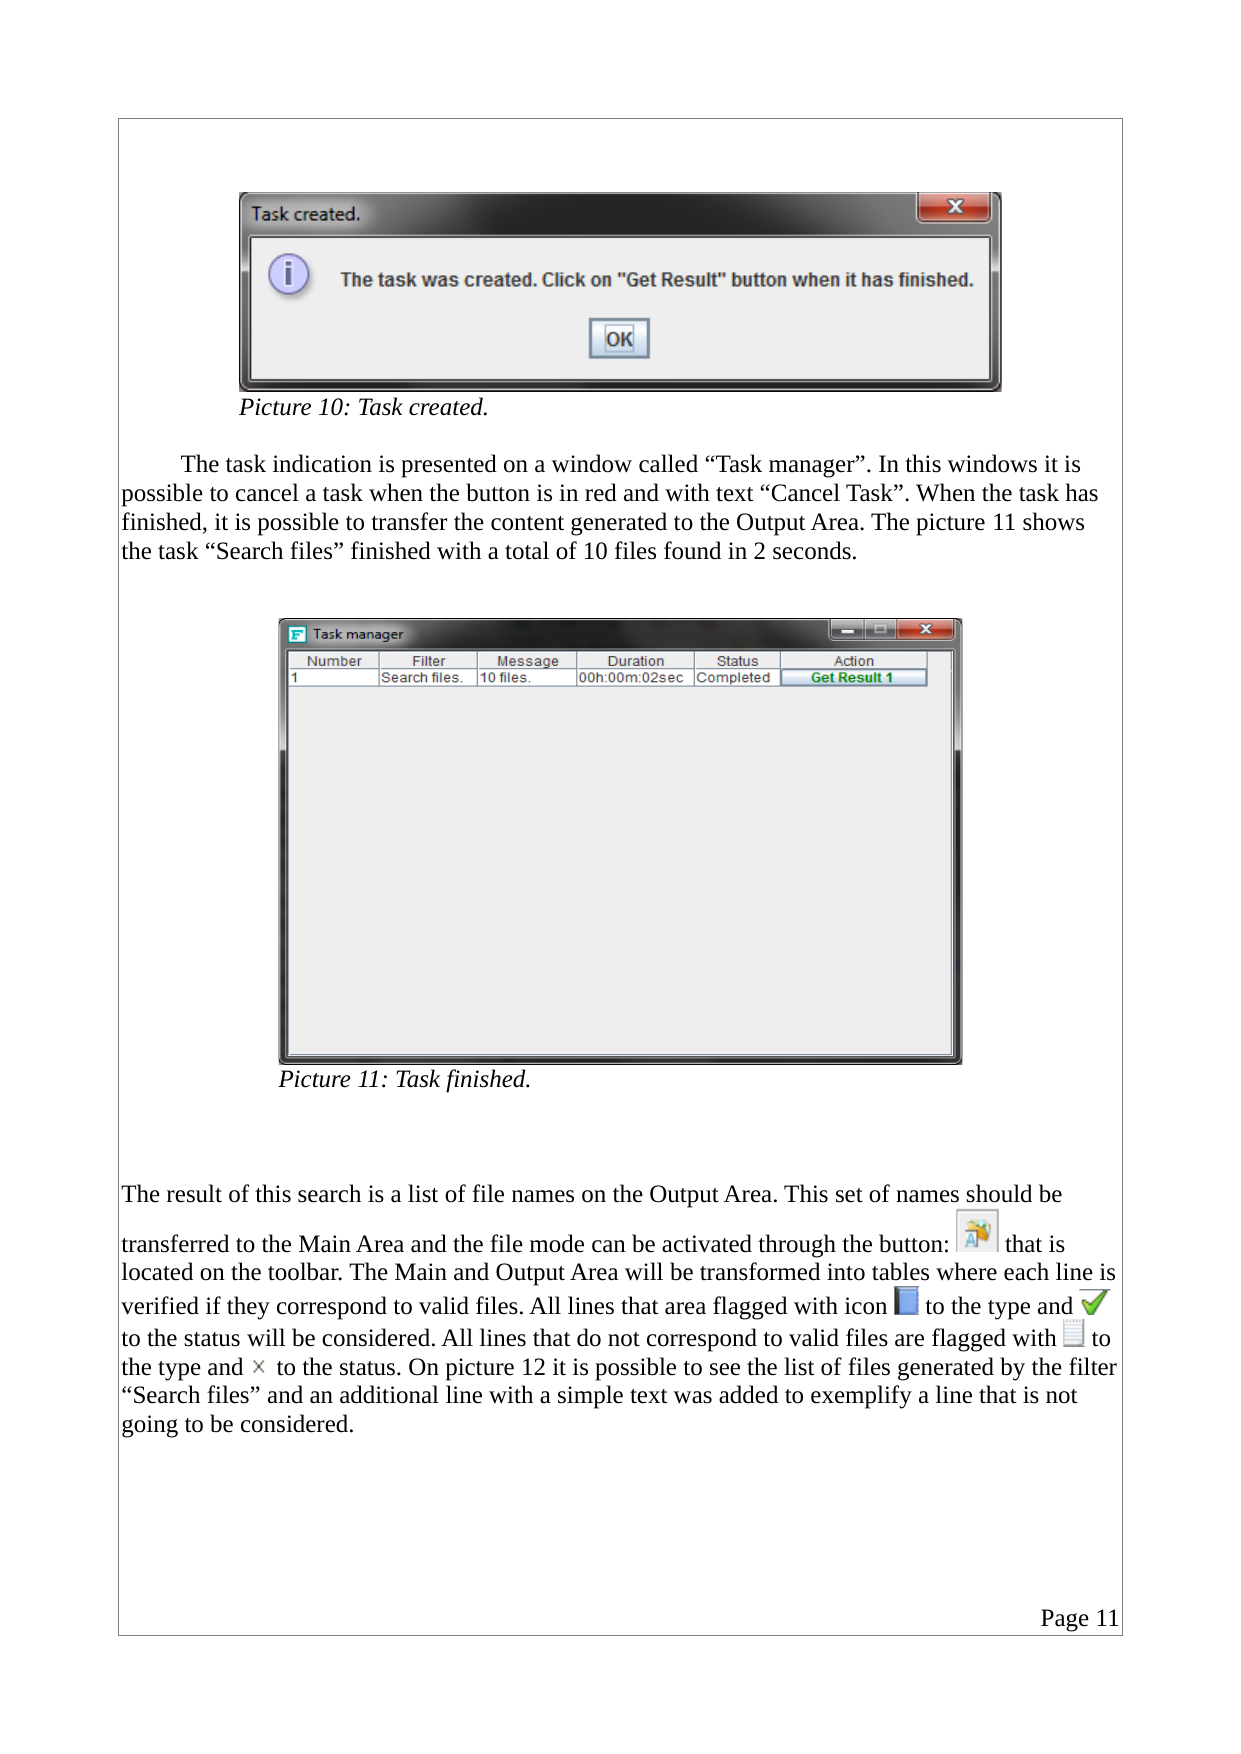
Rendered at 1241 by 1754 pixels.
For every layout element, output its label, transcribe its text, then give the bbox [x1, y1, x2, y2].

text Picture 11: Task finished. [278, 1065, 962, 1093]
picture [278, 618, 963, 1065]
text The task indication is presented on a window called “Task manager”. In this windows it is possible to cancel a task when the button is in red and with text “Cancel Task”. When the task has finished, it is possible to transfer the content generated to the Output Area. The picture 11 shows the task “Search files” finished with a total of 10 files found in 2 seconds. [121, 449, 1119, 564]
text The result of this search is a list of file names on the Output Area. This set of names should be transferred to the Main Area and the file mode can be activated through the button: that is located on the toolbar. The Main and Output Area will be transformed into tables where each line is verified if they correspond to valid files. All lines that area flagged with icon to the type and to the status will be considered. All lines that do not correspond to valid files are flagged with to the type and to the status. On picture 12 it is possible to see the list of files generated by the filter “Search files” and an additional line with a simple text was added to exemplify a line that is not going to be considered. [121, 1179, 1119, 1438]
picture [239, 192, 1002, 392]
text Picture 10: Task created. [239, 392, 1001, 421]
